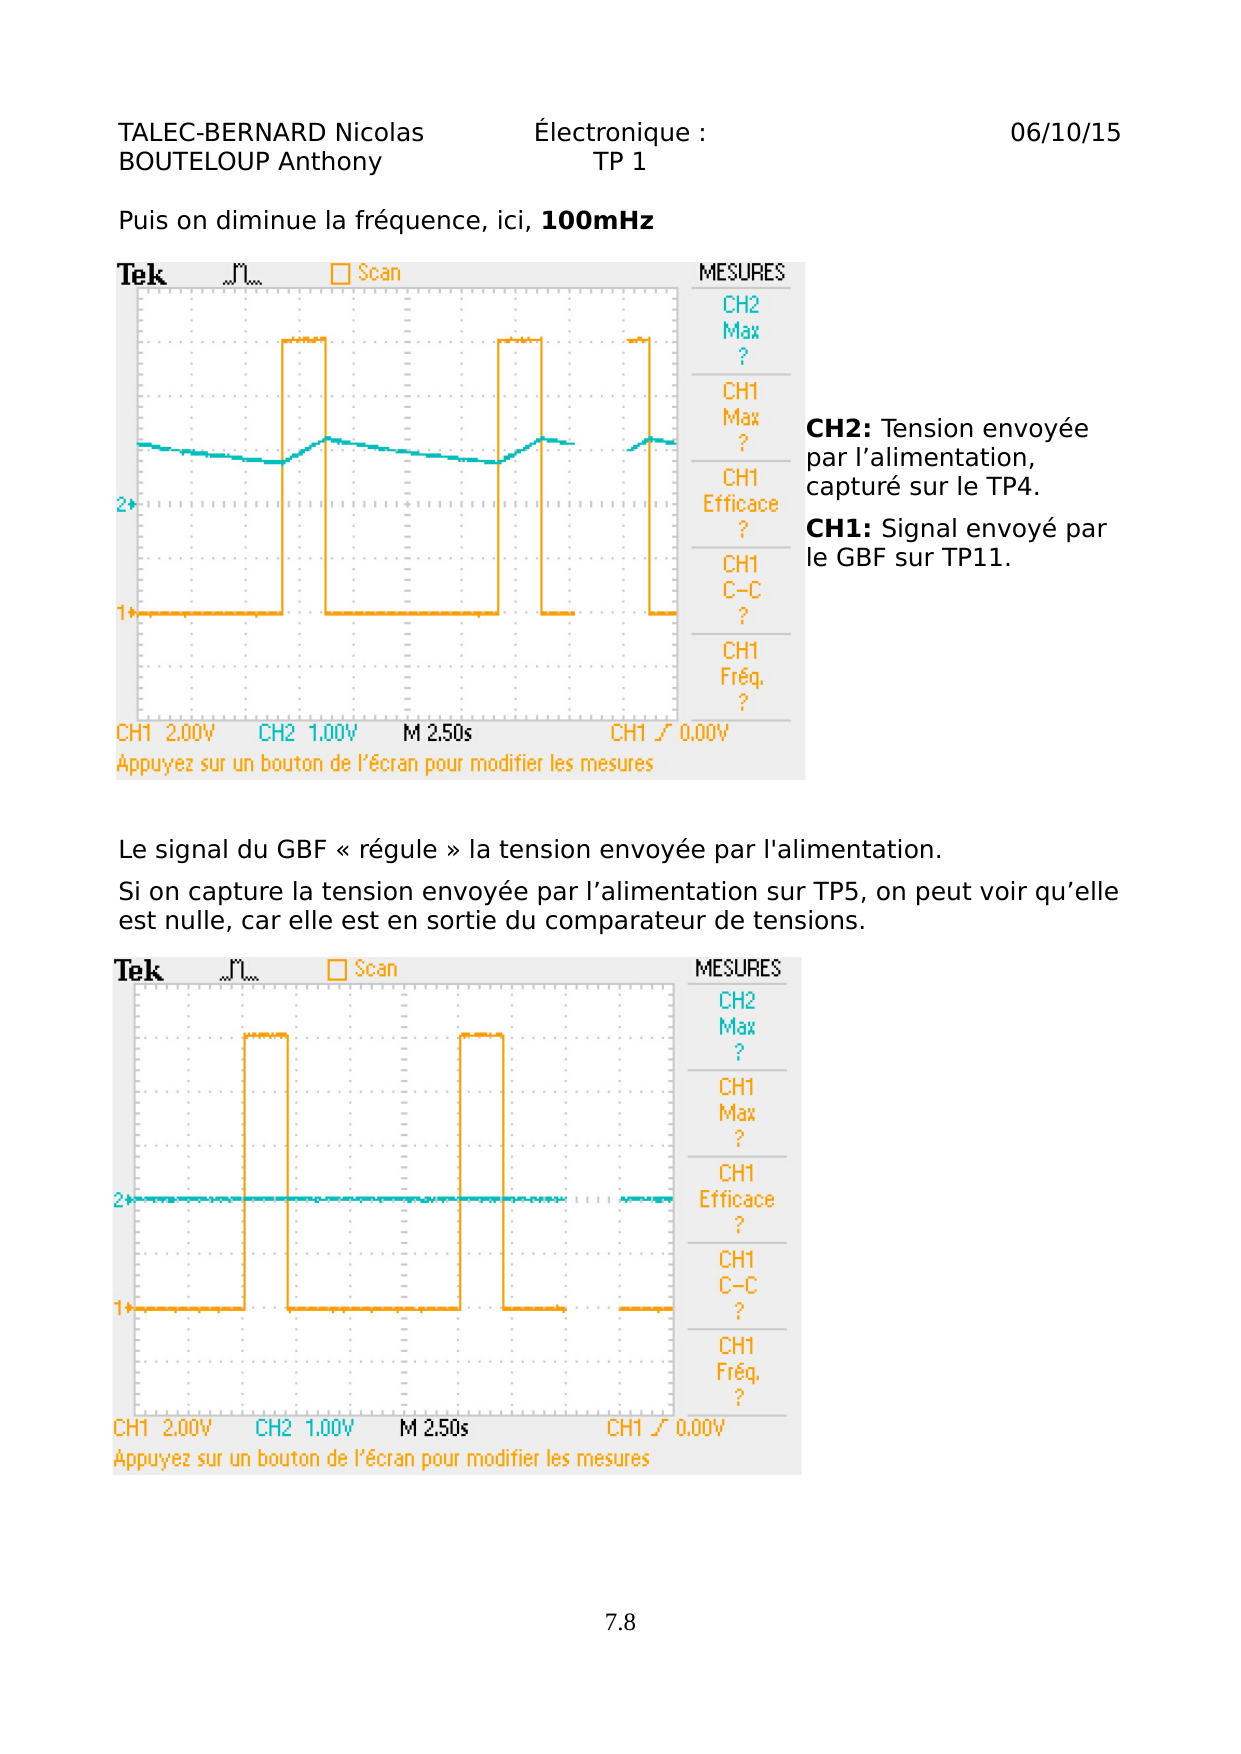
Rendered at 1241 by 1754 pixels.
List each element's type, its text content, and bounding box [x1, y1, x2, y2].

picture [112, 957, 802, 1475]
text Si on capture la tension envoyée par l’alimentation sur TP5, on peut voir qu’elle est nulle, car elle est en sortie du comparateur de tensions. [118, 877, 1122, 935]
picture [115, 262, 806, 780]
text Puis on diminue la fréquence, ici, 100mHz [118, 206, 1122, 235]
text CH1: Signal envoyé par le GBF sur TP11. [806, 514, 1122, 573]
text Le signal du GBF « régule » la tension envoyée par l'alimentation. [118, 835, 1122, 864]
text CH2: Tension envoyée par l’alimentation, capturé sur le TP4. [806, 414, 1122, 502]
